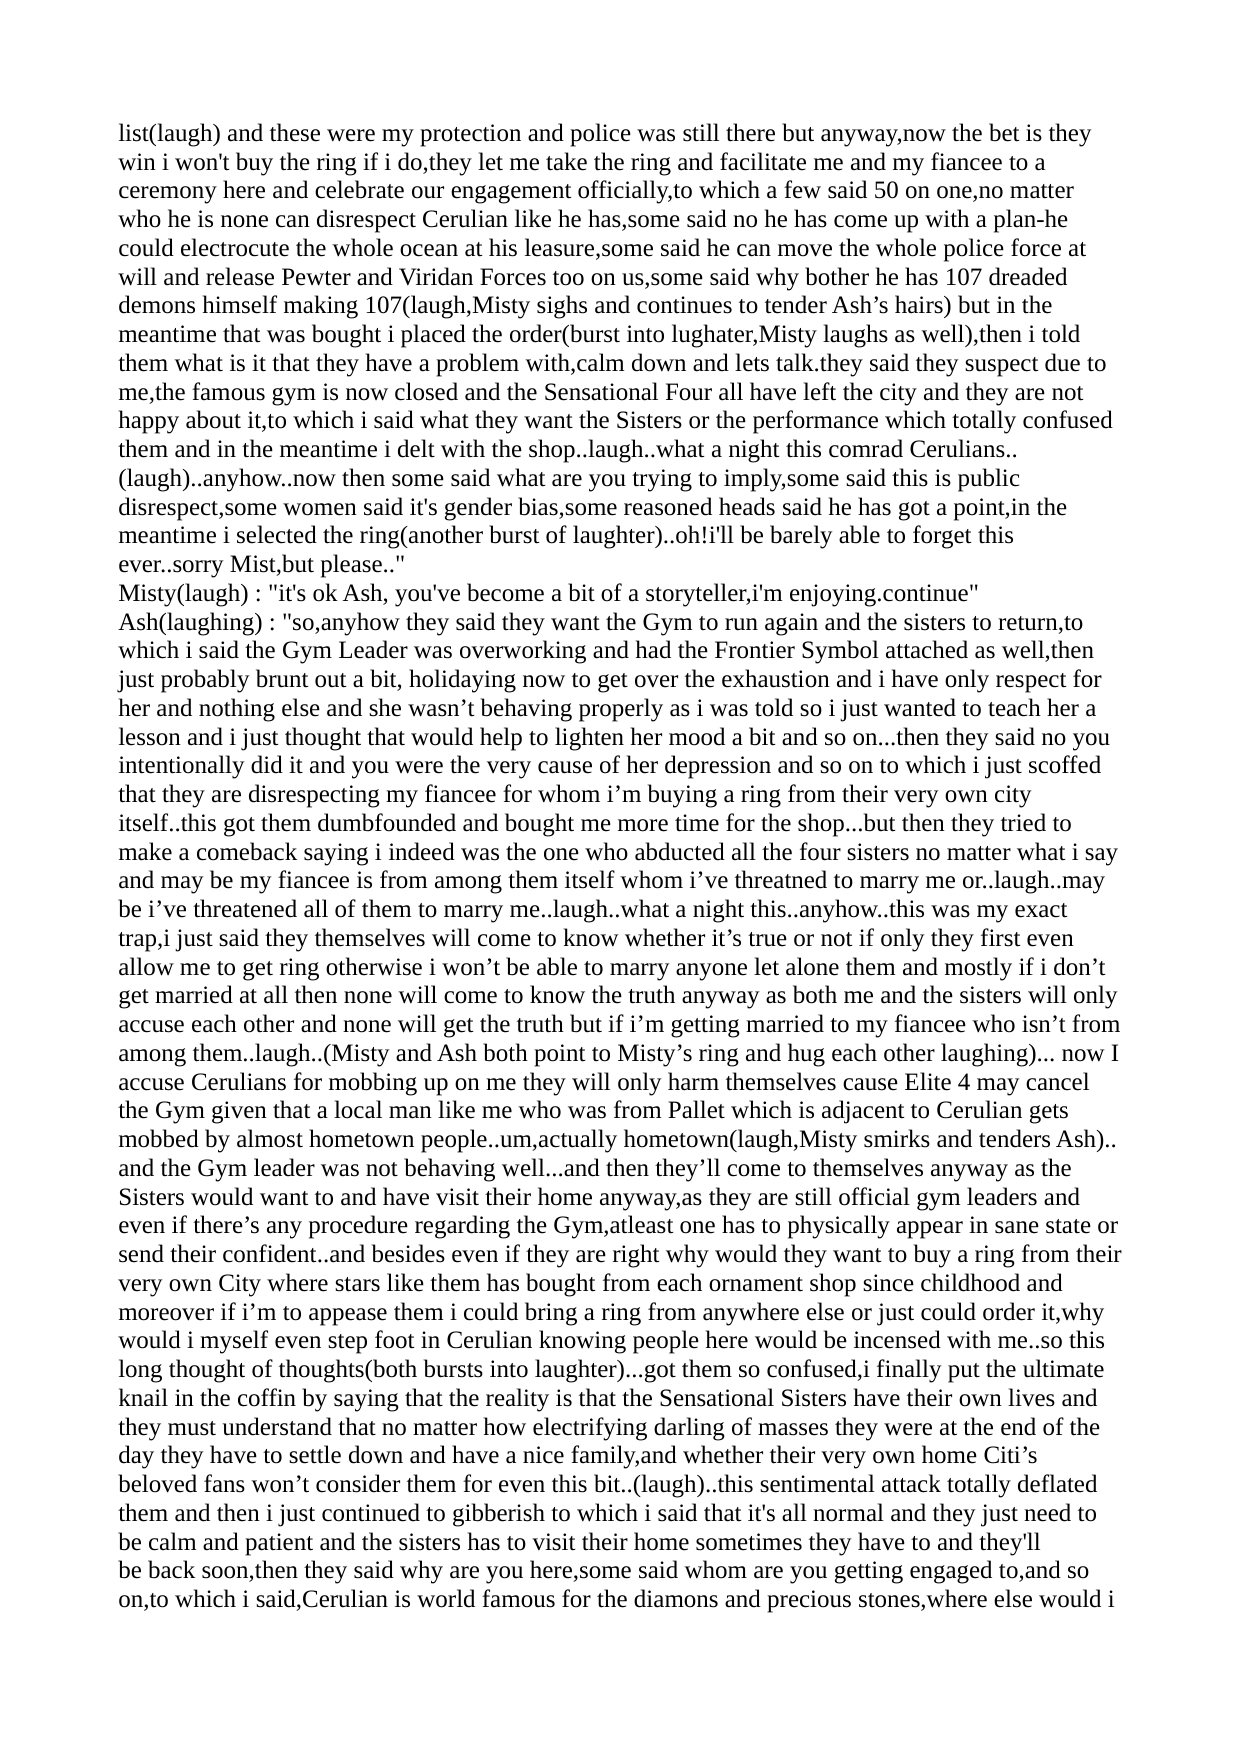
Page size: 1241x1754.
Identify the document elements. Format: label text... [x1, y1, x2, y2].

text Misty(laugh) : "it's ok Ash, you've become a bit of a storyteller,i'm enjoying.continue" [118, 578, 1122, 607]
text list(laugh) and these were my protection and police was still there but anyway,now the bet is they win i won't buy the ring if i do,they let me take the ring and facilitate me and my fiancee to a ceremony here and celebrate our engagement officially,to which a few said 50 on one,no matter who he is none can disrespect Cerulian like he has,some said no he has come up with a plan-he could electrocute the whole ocean at his leasure,some said he can move the whole police force at will and release Pewter and Viridan Forces too on us,some said why bother he has 107 dreaded demons himself making 107(laugh,Misty sighs and continues to tender Ash’s hairs) but in the meantime that was bought i placed the order(burst into lughater,Misty laughs as well),then i told them what is it that they have a problem with,calm down and lets talk.they said they suspect due to me,the famous gym is now closed and the Sensational Four all have left the city and they are not happy about it,to which i said what they want the Sisters or the performance which totally confused them and in the meantime i delt with the shop..laugh..what a night this comrad Cerulians..(laugh)..anyhow..now then some said what are you trying to imply,some said this is public disrespect,some women said it's gender bias,some reasoned heads said he has got a point,in the meantime i selected the ring(another burst of laughter)..oh!i'll be barely able to forget this ever..sorry Mist,but please.." [118, 118, 1122, 578]
text be back soon,then they said why are you here,some said whom are you getting engaged to,and so on,to which i said,Cerulian is world famous for the diamons and precious stones,where else would i [118, 1556, 1122, 1613]
text Ash(laughing) : "so,anyhow they said they want the Gym to run again and the sisters to return,to which i said the Gym Leader was overworking and had the Frontier Symbol attached as well,then just probably brunt out a bit, holidaying now to get over the exhaustion and i have only respect for her and nothing else and she wasn’t behaving properly as i was told so i just wanted to teach her a lesson and i just thought that would help to lighten her mood a bit and so on...then they said no you intentionally did it and you were the very cause of her depression and so on to which i just scoffed that they are disrespecting my fiancee for whom i’m buying a ring from their very own city itself..this got them dumbfounded and bought me more time for the shop...but then they tried to make a comeback saying i indeed was the one who abducted all the four sisters no matter what i say and may be my fiancee is from among them itself whom i’ve threatned to marry me or..laugh..may be i’ve threatened all of them to marry me..laugh..what a night this..anyhow..this was my exact trap,i just said they themselves will come to know whether it’s true or not if only they first even allow me to get ring otherwise i won’t be able to marry anyone let alone them and mostly if i don’t get married at all then none will come to know the truth anyway as both me and the sisters will only accuse each other and none will get the truth but if i’m getting married to my fiancee who isn’t from among them..laugh..(Misty and Ash both point to Misty’s ring and hug each other laughing)... now I accuse Cerulians for mobbing up on me they will only harm themselves cause Elite 4 may cancel the Gym given that a local man like me who was from Pallet which is adjacent to Cerulian gets mobbed by almost hometown people..um,actually hometown(laugh,Misty smirks and tenders Ash).. and the Gym leader was not behaving well...and then they’ll come to themselves anyway as the Sisters would want to and have visit their home anyway,as they are still official gym leaders and even if there’s any procedure regarding the Gym,atleast one has to physically appear in sane state or send their confident..and besides even if they are right why would they want to buy a ring from their very own City where stars like them has bought from each ornament shop since childhood and moreover if i’m to appease them i could bring a ring from anywhere else or just could order it,why would i myself even step foot in Cerulian knowing people here would be incensed with me..so this long thought of thoughts(both bursts into laughter)...got them so confused,i finally put the ultimate knail in the coffin by saying that the reality is that the Sensational Sisters have their own lives and they must understand that no matter how electrifying darling of masses they were at the end of the day they have to settle down and have a nice family,and whether their very own home Citi’s beloved fans won’t consider them for even this bit..(laugh)..this sentimental attack totally deflated them and then i just continued to gibberish to which i said that it's all normal and they just need to [118, 607, 1122, 1527]
text be calm and patient and the sisters has to visit their home sometimes they have to and they'll [118, 1527, 1122, 1556]
